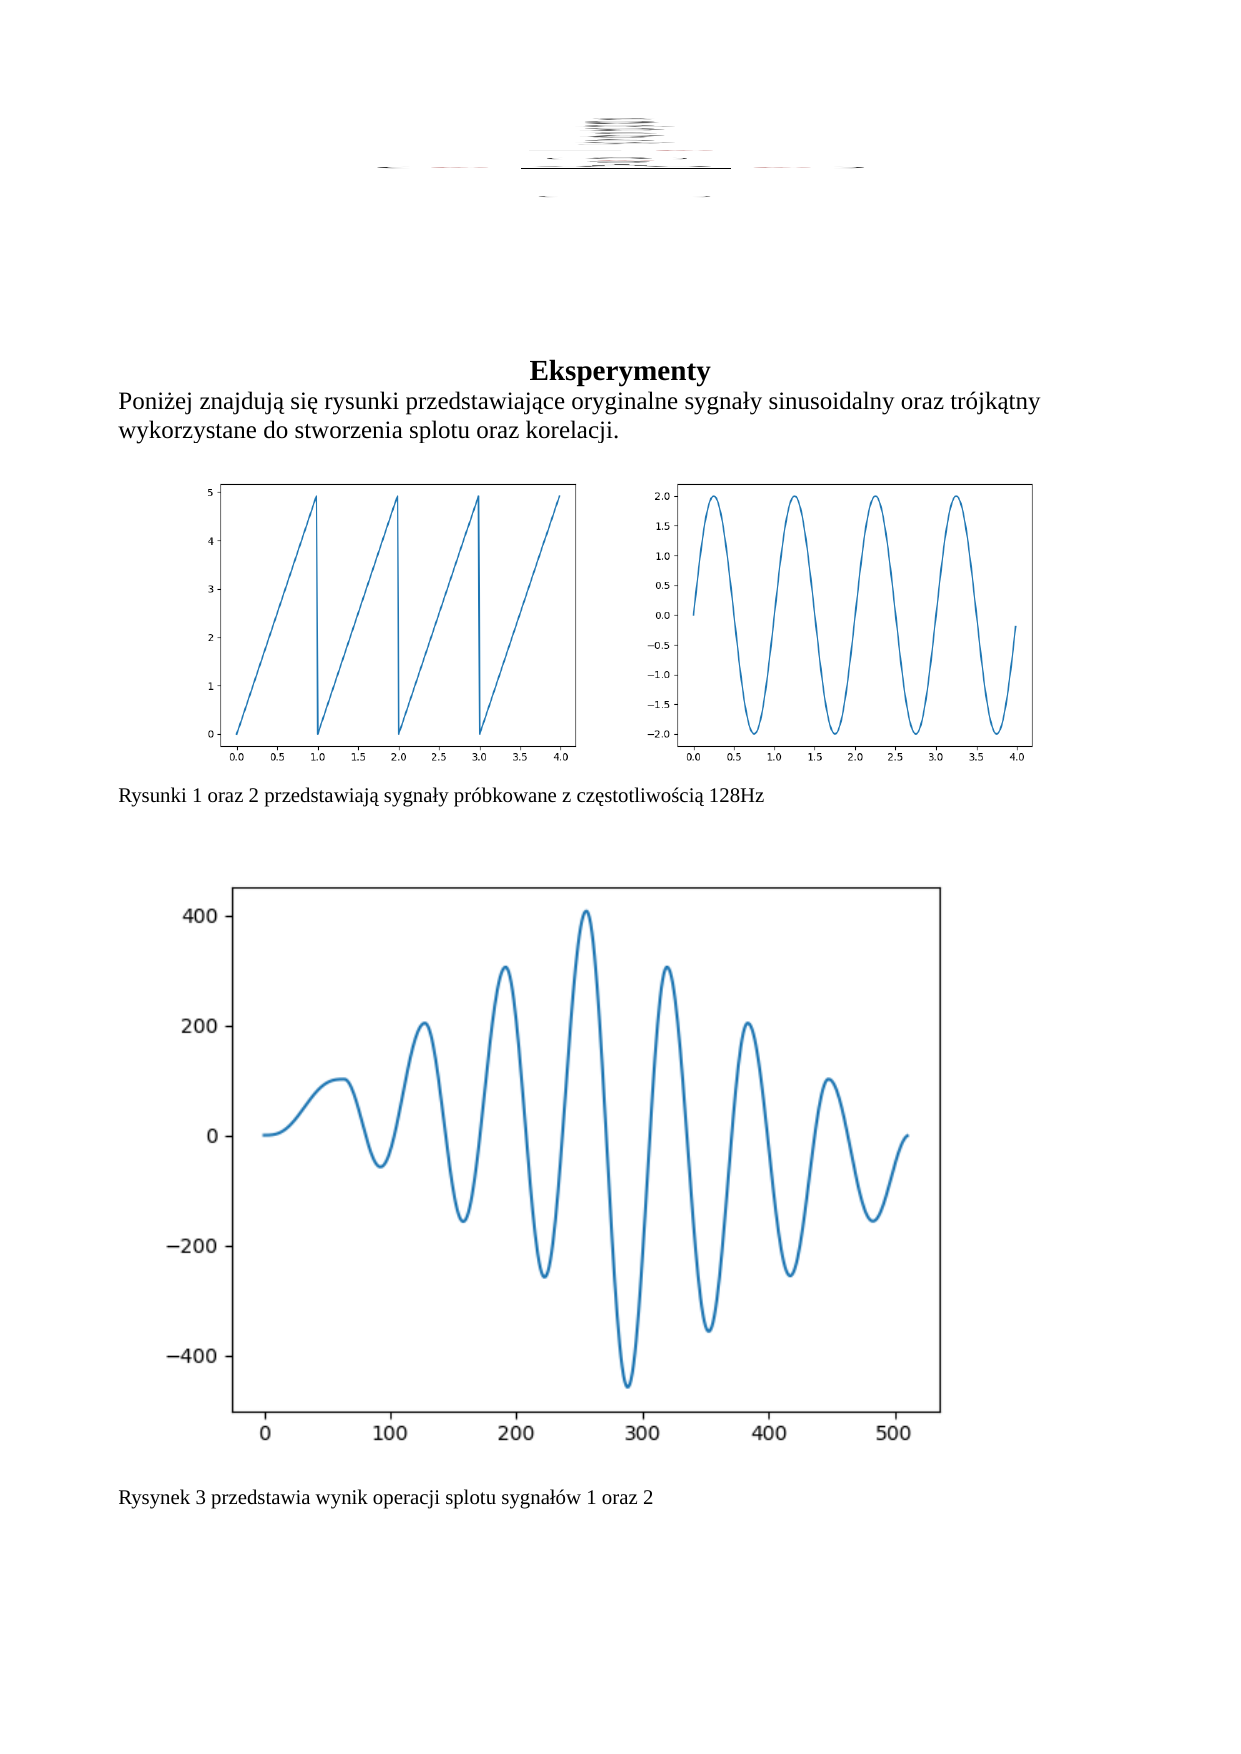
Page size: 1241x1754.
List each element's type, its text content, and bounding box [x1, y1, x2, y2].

text Eksperymenty [118, 353, 1122, 386]
text Poniżej znajdują się rysunki przedstawiające oryginalne sygnały sinusoidalny oraz trójkątny wykorzystane do stworzenia splotu oraz korelacji. [118, 386, 1122, 444]
text Rysynek 3 przedstawia wynik operacji splotu sygnałów 1 oraz 2 [118, 1485, 1122, 1509]
text Rysunki 1 oraz 2 przedstawiają sygnały próbkowane z częstotliwością 128Hz [118, 783, 1122, 807]
